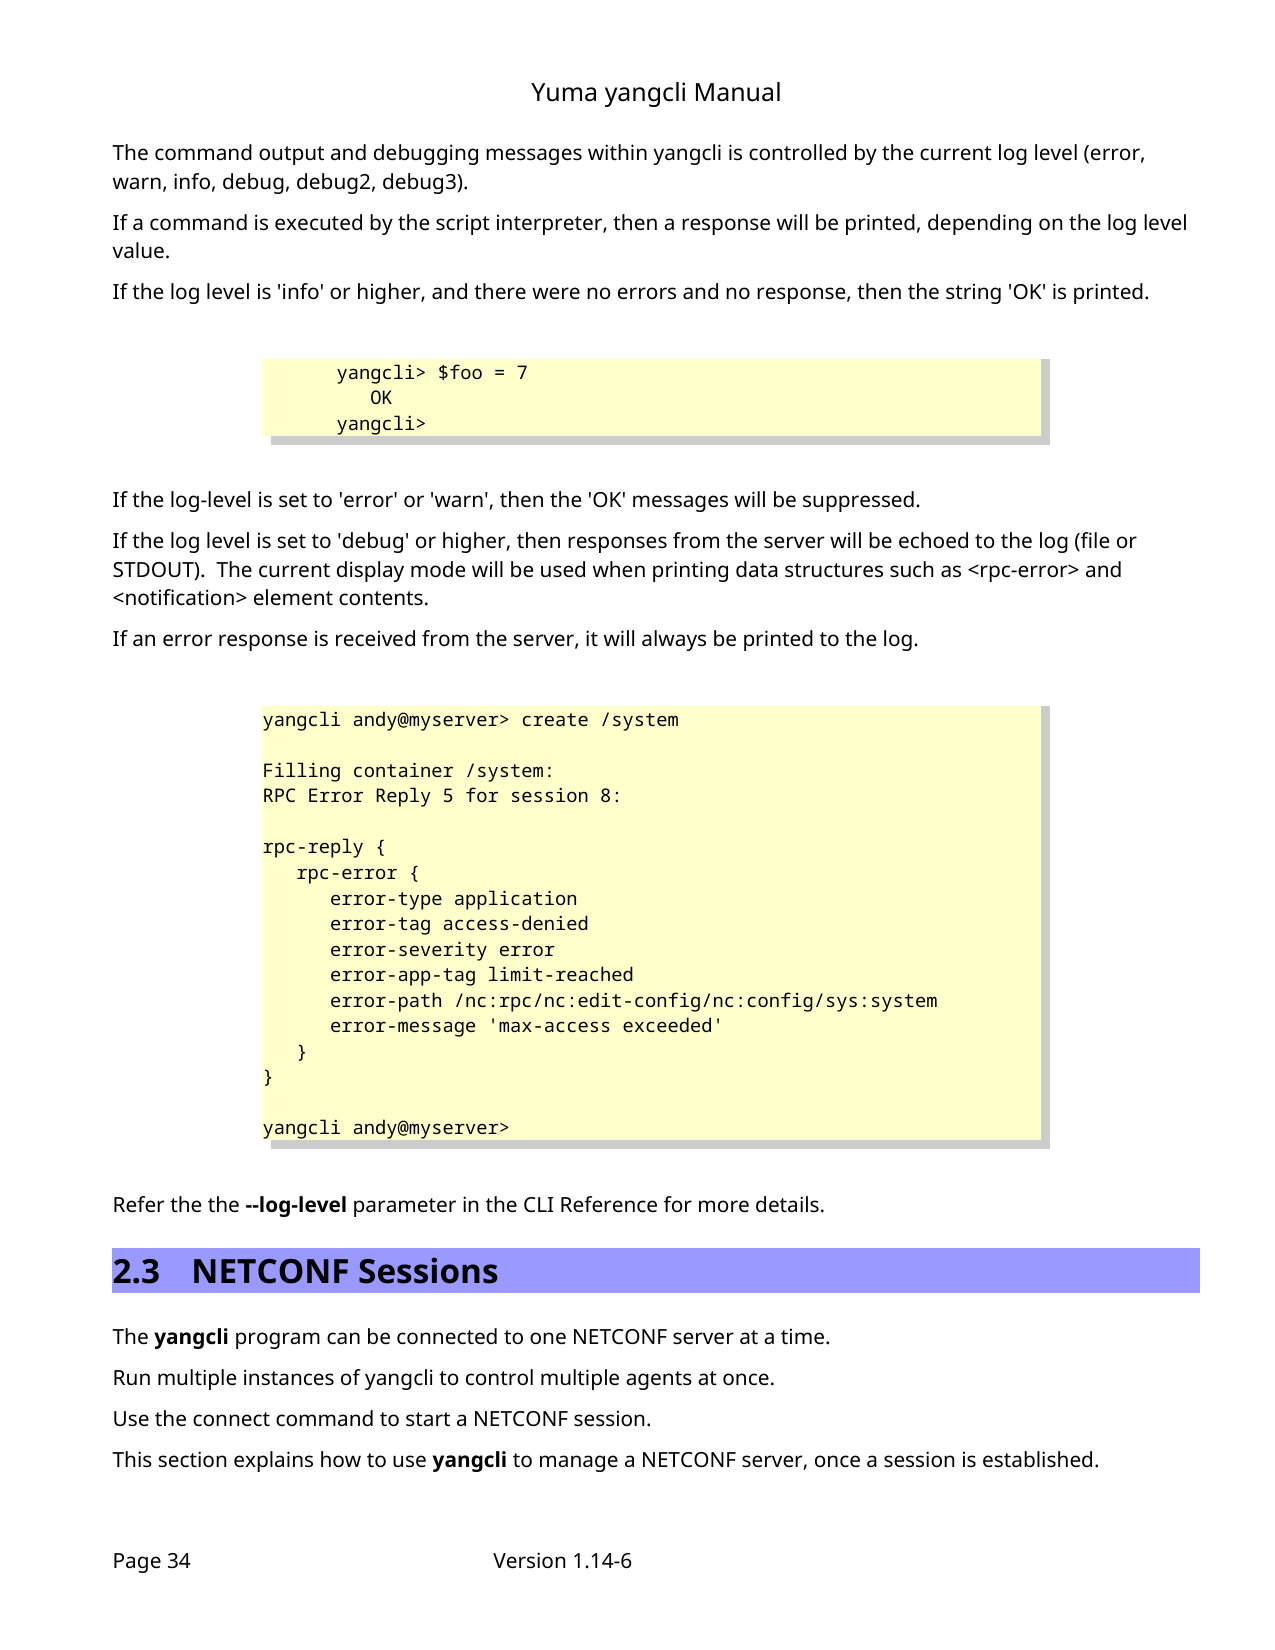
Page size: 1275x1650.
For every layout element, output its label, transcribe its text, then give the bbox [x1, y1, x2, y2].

text Refer the the --log-level parameter in the CLI Reference for more details. [112, 1190, 1200, 1218]
text This section explains how to use yangcli to manage a NETCONF server, once a session is established. [112, 1445, 1200, 1473]
text Use the connect command to start a NETCONF session. [112, 1404, 1200, 1432]
text yangcli andy@myserver> create /system [262, 706, 1041, 732]
text If the log-level is set to 'error' or 'warn', then the 'OK' messages will be suppressed. [112, 486, 1200, 514]
text Filling container /system: [262, 757, 1041, 783]
text If a command is executed by the script interpreter, then a response will be printed, depending on the log level value. [112, 208, 1200, 265]
text If an error response is received from the server, it will always be printed to the log. [112, 624, 1200, 653]
text OK [262, 385, 1041, 410]
text } [262, 1038, 1041, 1063]
text } [262, 1063, 1041, 1089]
text error-tag access-denied [262, 910, 1041, 936]
text RPC Error Reply 5 for session 8: [262, 783, 1041, 808]
text If the log level is set to 'debug' or higher, then responses from the server will be echoed to the log (file or STDOUT). The current display mode will be used when printing data structures such as <rpc-error> and <notification> element contents. [112, 527, 1200, 612]
text The command output and debugging messages within yangcli is controlled by the current log level (error, warn, info, debug, debug2, debug3). [112, 138, 1200, 195]
text error-type application [262, 885, 1041, 910]
text rpc-error { [262, 859, 1041, 885]
text yangcli> $foo = 7 [262, 359, 1041, 385]
text rpc-reply { [262, 834, 1041, 859]
text The yangcli program can be connected to one NETCONF server at a time. [112, 1322, 1200, 1351]
text error-path /nc:rpc/nc:edit-config/nc:config/sys:system [262, 987, 1041, 1012]
subtitle NETCONF Sessions [112, 1248, 1200, 1293]
text yangcli> [262, 410, 1041, 436]
text error-message 'max-access exceeded' [262, 1012, 1041, 1038]
text error-severity error [262, 936, 1041, 961]
text error-app-tag limit-reached [262, 961, 1041, 987]
text If the log level is 'info' or higher, and there were no errors and no response, then the string 'OK' is printed. [112, 277, 1200, 306]
text yangcli andy@myserver> [262, 1114, 1041, 1140]
text Run multiple instances of yangcli to control multiple agents at once. [112, 1363, 1200, 1392]
